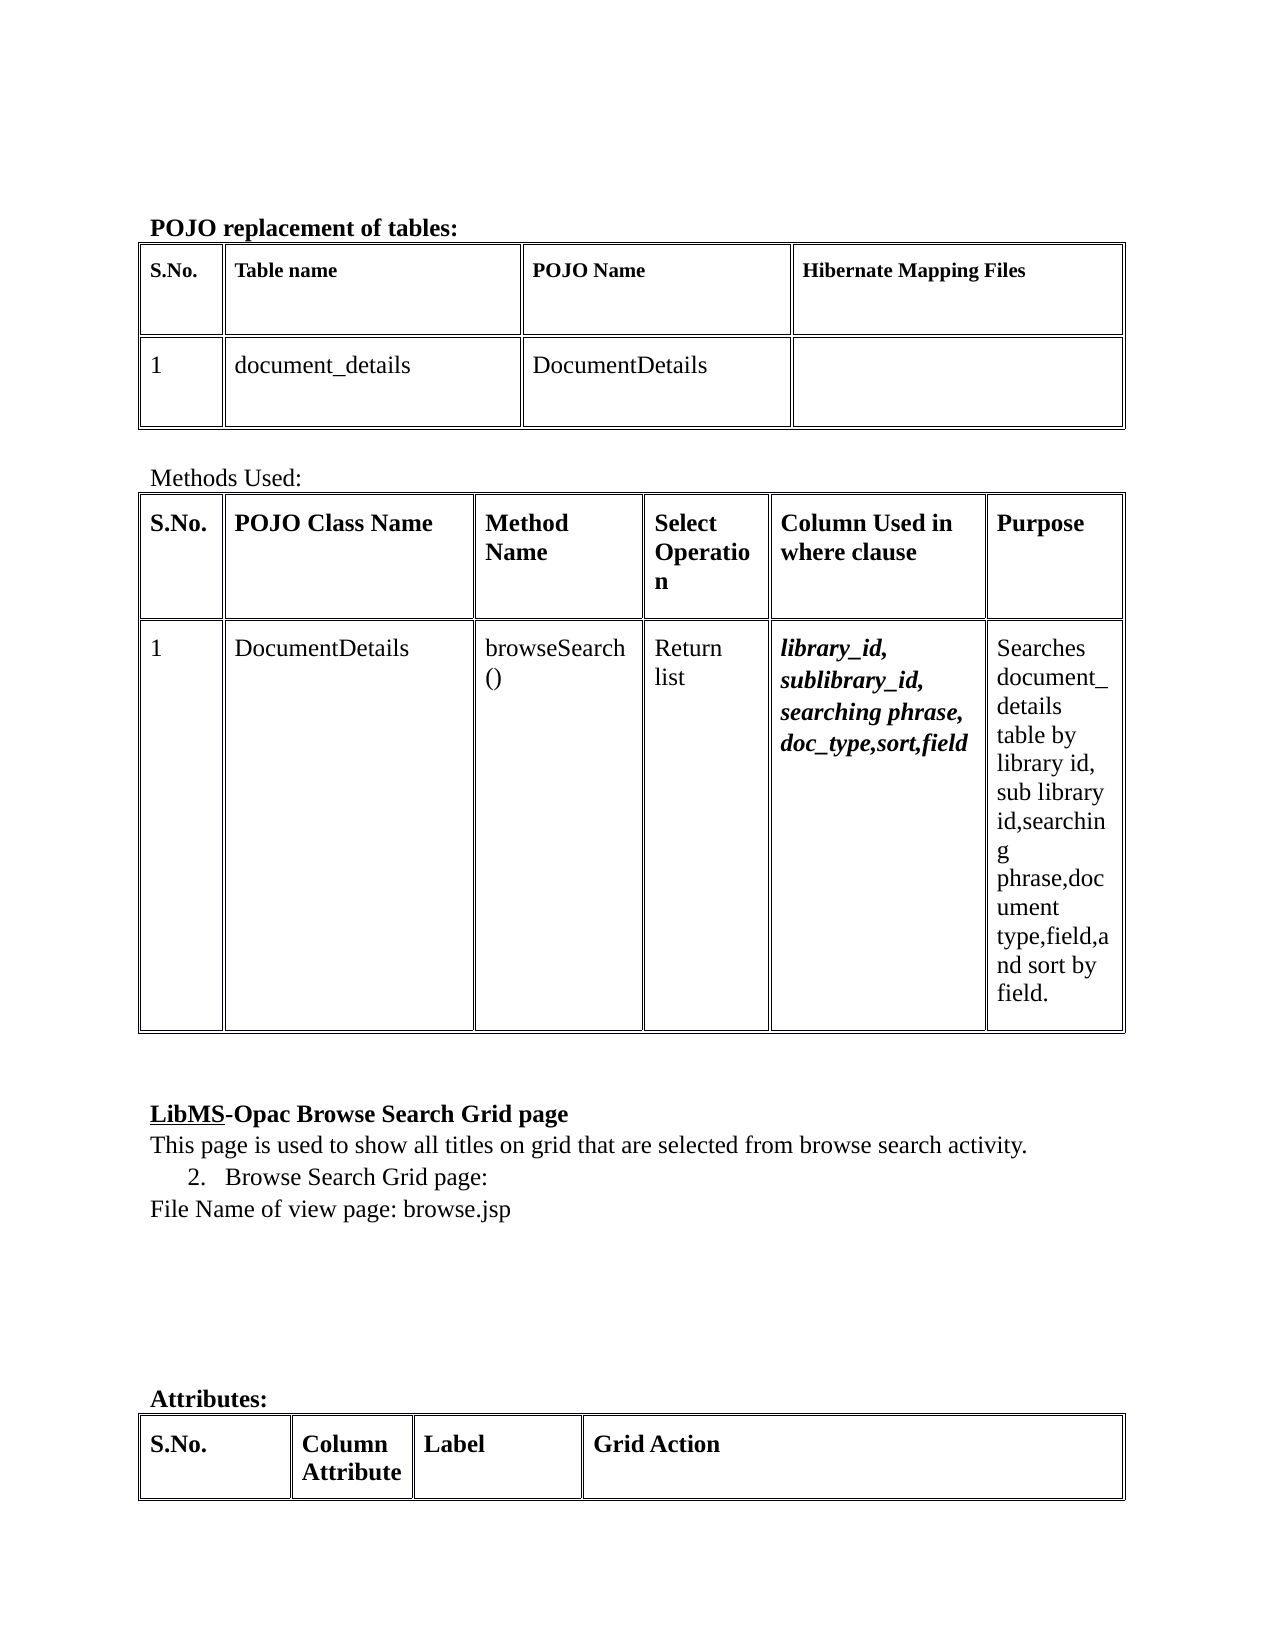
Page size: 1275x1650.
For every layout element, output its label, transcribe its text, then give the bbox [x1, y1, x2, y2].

table_header S.No. [141, 495, 222, 617]
table_header POJO Name [524, 245, 790, 334]
table_cell 1 [141, 621, 222, 1030]
text POJO replacement of tables: [150, 213, 1125, 242]
table_cell 1 [141, 338, 222, 426]
text Attributes: [150, 1384, 1125, 1412]
table_cell document_details [226, 338, 520, 426]
table_header Method Name [476, 495, 642, 617]
table_header S.No. [141, 1416, 290, 1498]
text File Name of view page: browse.jsp [150, 1194, 1125, 1222]
text This page is used to show all titles on grid that are selected from browse search activity. [150, 1130, 1125, 1159]
table_cell DocumentDetails [226, 621, 473, 1030]
table_header Table name [226, 245, 520, 334]
table_header Label [415, 1416, 581, 1498]
table_header Hibernate Mapping Files [794, 245, 1122, 334]
text Methods Used: [150, 463, 1125, 492]
text LibMS-Opac Browse Search Grid page [150, 1099, 1125, 1127]
table_cell DocumentDetails [524, 338, 790, 426]
table_header Grid Action [584, 1416, 1122, 1498]
list Browse Search Grid page: [187, 1162, 1125, 1191]
table_header Purpose [988, 495, 1122, 617]
table_header Column Used in where clause [772, 495, 985, 617]
table_cell [794, 338, 1122, 426]
table_cell Return list [645, 621, 768, 1030]
table_cell library_id, sublibrary_id, searching phrase, doc_type,sort,field [772, 621, 985, 1030]
table_header S.No. [141, 245, 222, 334]
table_header Select Operation [645, 495, 768, 617]
table_header Column Attribute [293, 1416, 412, 1498]
table_cell Searches document_details table by library id, sub library id,searching phrase,document type,field,and sort by field. [988, 621, 1122, 1030]
table_cell browseSearch() [476, 621, 642, 1030]
table_header POJO Class Name [226, 495, 473, 617]
